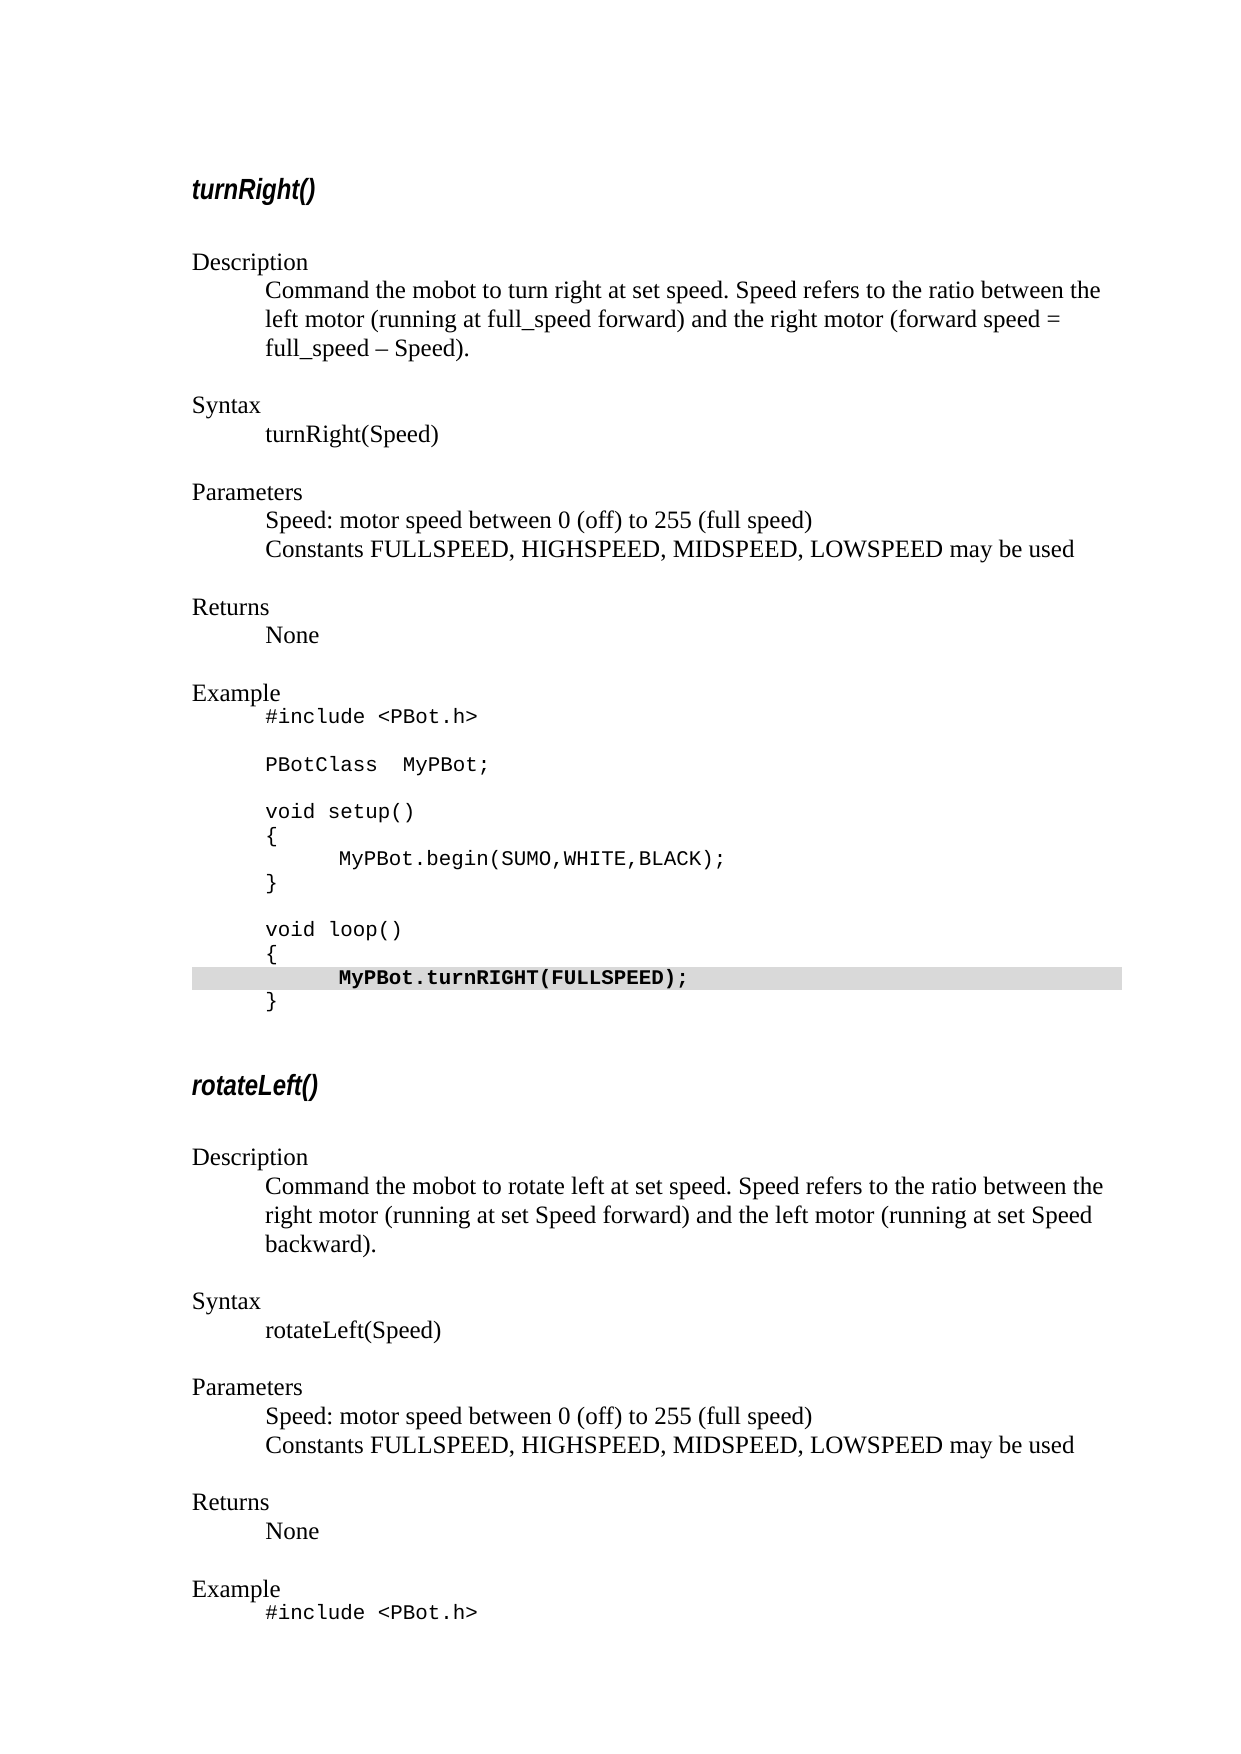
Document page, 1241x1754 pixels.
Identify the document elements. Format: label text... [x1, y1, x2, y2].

text rotateLeft(Speed) [118, 1315, 1122, 1344]
text Command the mobot to turn right at set speed. Speed refers to the ratio between the left motor (running at full_speed forward) and the right motor (forward speed = full_speed – Speed). [265, 275, 1122, 362]
text } [192, 990, 1122, 1014]
text Parameters [118, 477, 1122, 505]
text None [118, 1516, 1122, 1545]
text Syntax [118, 1286, 1122, 1315]
text #include <PBot.h> [192, 1602, 1122, 1626]
text { [192, 825, 1122, 848]
subtitle rotateLeft() [118, 1068, 1122, 1101]
text Constants FULLSPEED, HIGHSPEED, MIDSPEED, LOWSPEED may be used [192, 1430, 1122, 1459]
text Example [118, 678, 1122, 707]
text turnRight(Speed) [118, 419, 1122, 448]
text Syntax [118, 390, 1122, 419]
text Speed: motor speed between 0 (off) to 255 (full speed) [118, 505, 1122, 534]
text void setup() [192, 801, 1122, 825]
text MyPBot.begin(SUMO,WHITE,BLACK); [265, 848, 1122, 872]
text Description [118, 1142, 1122, 1171]
subtitle turnRight() [118, 172, 1122, 205]
text Description [118, 247, 1122, 275]
text Parameters [118, 1372, 1122, 1401]
text Returns [118, 592, 1122, 620]
text MyPBot.turnRIGHT(FULLSPEED); [192, 967, 1122, 990]
text Example [118, 1574, 1122, 1602]
text { [192, 943, 1122, 967]
text None [118, 620, 1122, 649]
text PBotClass MyPBot; [192, 754, 1122, 777]
text Returns [118, 1487, 1122, 1516]
text Constants FULLSPEED, HIGHSPEED, MIDSPEED, LOWSPEED may be used [192, 534, 1122, 563]
text #include <PBot.h> [192, 707, 1122, 730]
text } [192, 872, 1122, 896]
text Speed: motor speed between 0 (off) to 255 (full speed) [118, 1401, 1122, 1430]
text Command the mobot to rotate left at set speed. Speed refers to the ratio between the right motor (running at set Speed forward) and the left motor (running at set Speed backward). [265, 1171, 1122, 1257]
text void loop() [192, 919, 1122, 943]
